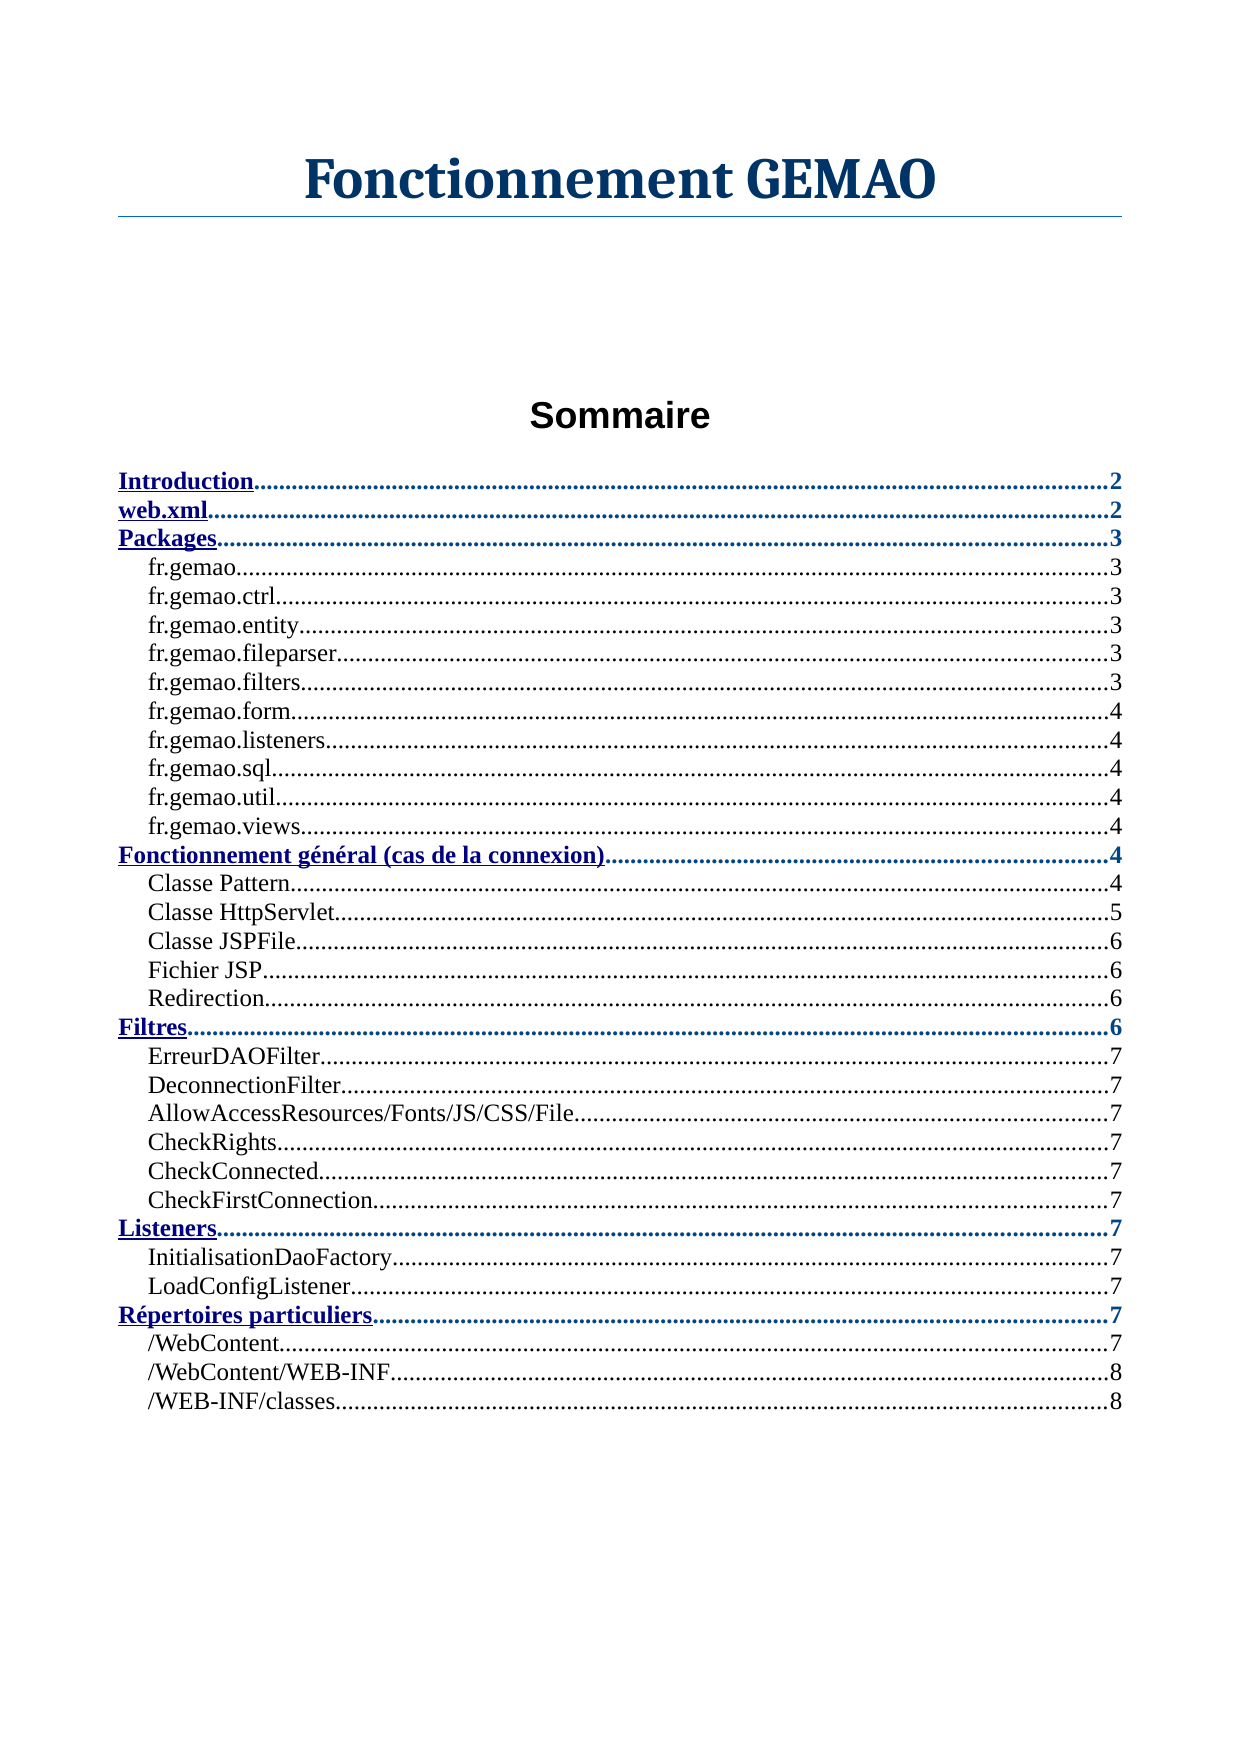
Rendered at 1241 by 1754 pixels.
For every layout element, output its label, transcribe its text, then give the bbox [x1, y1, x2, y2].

text Redirection 6 [148, 983, 1122, 1012]
subtitle Sommaire [118, 393, 1122, 436]
text CheckFirstConnection 7 [148, 1185, 1122, 1213]
text fr.gemao.form 4 [148, 696, 1122, 725]
text fr.gemao.util 4 [148, 782, 1122, 811]
text fr.gemao.fileparser 3 [148, 638, 1122, 667]
text CheckRights 7 [148, 1127, 1122, 1156]
text Classe HttpServlet 5 [148, 897, 1122, 926]
text Packages 3 [118, 523, 1122, 552]
text Fonctionnement GEMAO [118, 143, 1122, 216]
text Listeners 7 [118, 1213, 1122, 1242]
text /WEB-INF/classes 8 [148, 1386, 1122, 1415]
text Répertoires particuliers 7 [118, 1300, 1122, 1328]
text Classe Pattern 4 [148, 868, 1122, 897]
text LoadConfigListener 7 [148, 1271, 1122, 1300]
text Classe JSPFile 6 [148, 926, 1122, 955]
text fr.gemao.views 4 [148, 811, 1122, 840]
text /WebContent 7 [148, 1328, 1122, 1357]
text DeconnectionFilter 7 [148, 1070, 1122, 1098]
text Filtres 6 [118, 1012, 1122, 1041]
text Fichier JSP 6 [148, 955, 1122, 983]
text fr.gemao 3 [148, 552, 1122, 581]
text fr.gemao.entity 3 [148, 610, 1122, 638]
text CheckConnected 7 [148, 1156, 1122, 1185]
text ErreurDAOFilter 7 [148, 1041, 1122, 1070]
text /WebContent/WEB-INF 8 [148, 1357, 1122, 1386]
text AllowAccessResources/Fonts/JS/CSS/File 7 [148, 1098, 1122, 1127]
text Fonctionnement général (cas de la connexion) 4 [118, 840, 1122, 868]
text InitialisationDaoFactory 7 [148, 1242, 1122, 1271]
text fr.gemao.listeners 4 [148, 725, 1122, 753]
text Introduction 2 [118, 466, 1122, 495]
text fr.gemao.sql 4 [148, 753, 1122, 782]
text web.xml 2 [118, 495, 1122, 523]
text fr.gemao.ctrl 3 [148, 581, 1122, 610]
text fr.gemao.filters 3 [148, 667, 1122, 696]
